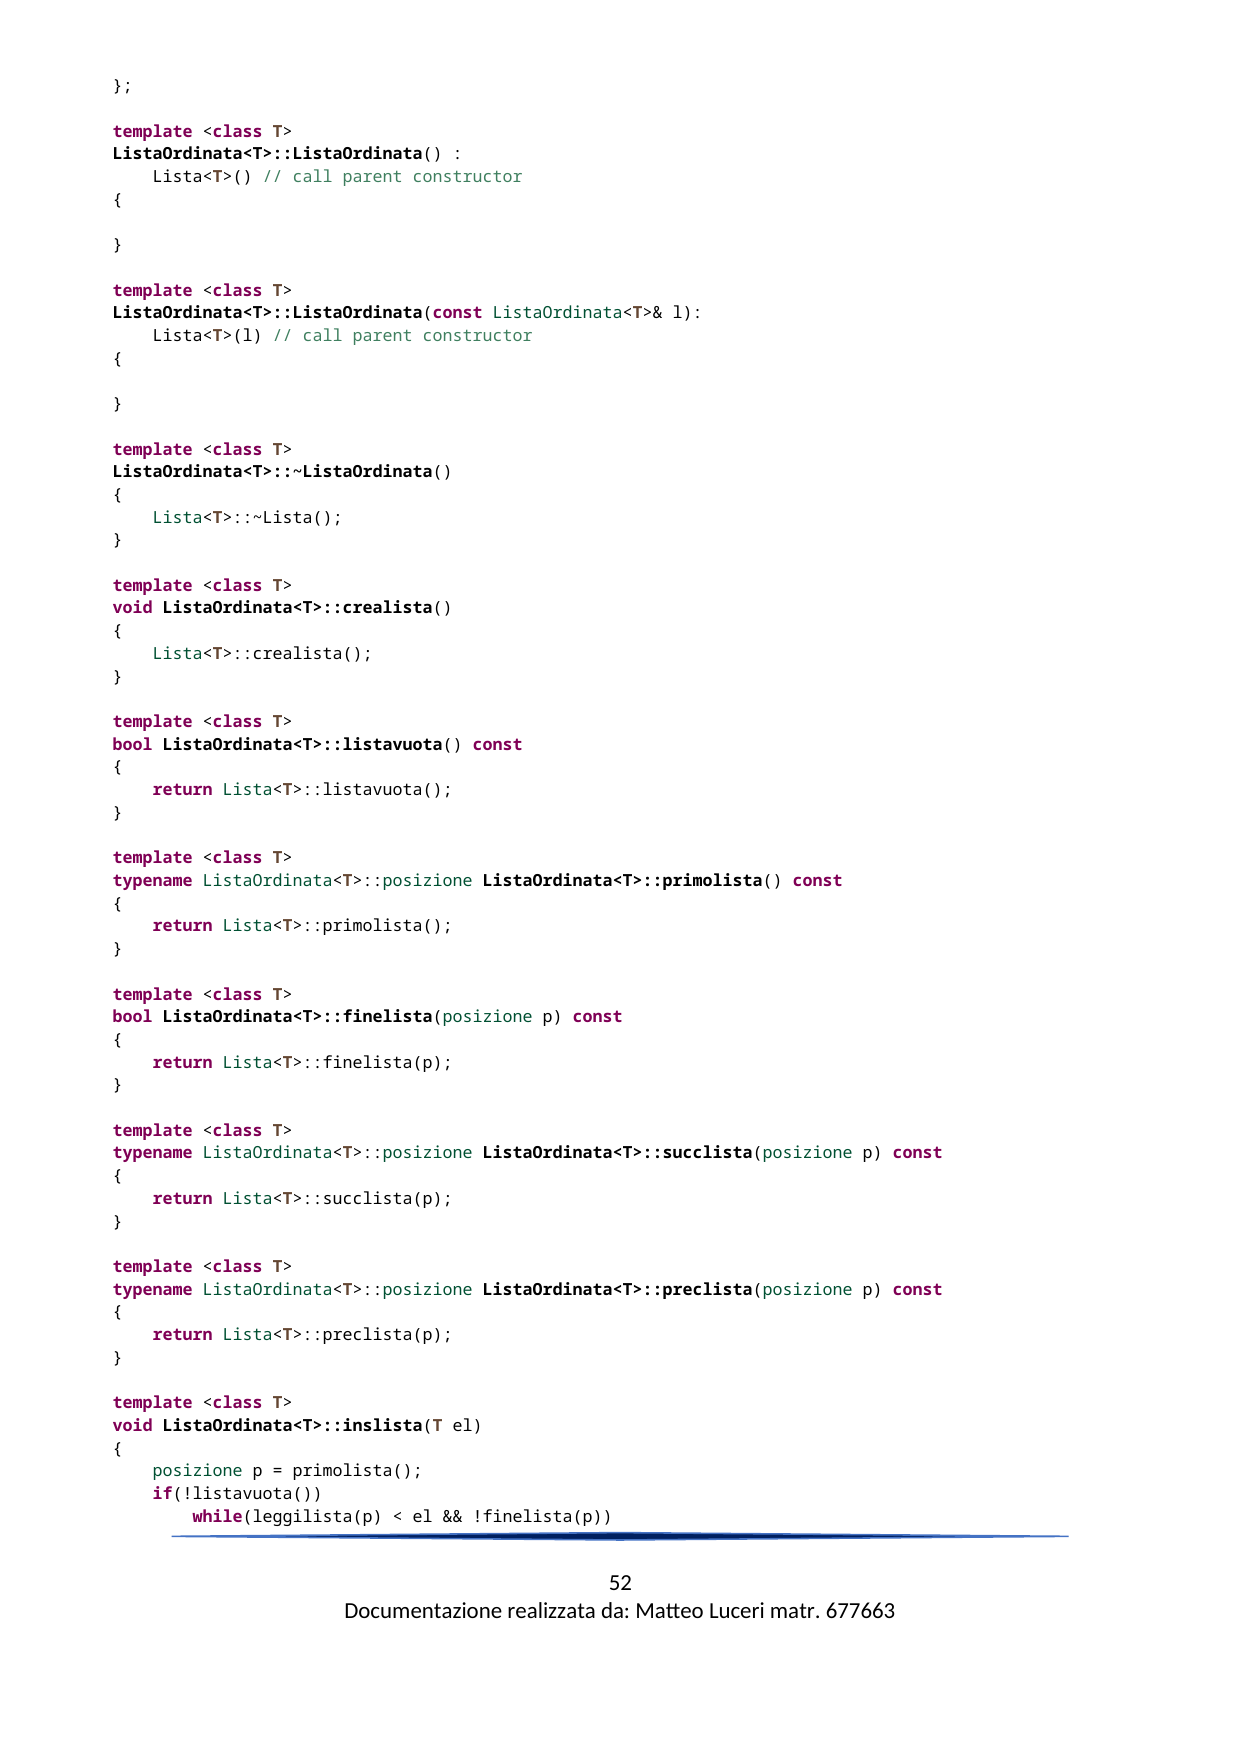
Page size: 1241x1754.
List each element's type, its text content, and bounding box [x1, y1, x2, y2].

text { [112, 1164, 1128, 1186]
text template <class T> [112, 1118, 1128, 1141]
text ListaOrdinata<T>::ListaOrdinata() : [112, 142, 1128, 164]
text } [112, 233, 1128, 255]
text { [112, 755, 1128, 778]
text { [112, 346, 1128, 369]
text while(leggilista(p) < el && !finelista(p)) [112, 1504, 1128, 1527]
text typename ListaOrdinata<T>::posizione ListaOrdinata<T>::succlista(posizione p) const [112, 1141, 1128, 1164]
text template <class T> [112, 278, 1128, 301]
text return Lista<T>::succlista(p); [112, 1186, 1128, 1209]
text } [112, 528, 1128, 551]
text { [112, 1436, 1128, 1459]
text ListaOrdinata<T>::~ListaOrdinata() [112, 460, 1128, 482]
text void ListaOrdinata<T>::inslista(T el) [112, 1413, 1128, 1436]
text typename ListaOrdinata<T>::posizione ListaOrdinata<T>::preclista(posizione p) const [112, 1277, 1128, 1300]
text } [112, 392, 1128, 414]
text template <class T> [112, 709, 1128, 732]
text template <class T> [112, 437, 1128, 460]
text return Lista<T>::finelista(p); [112, 1050, 1128, 1073]
text Lista<T>::crealista(); [112, 641, 1128, 664]
text Lista<T>(l) // call parent constructor [112, 323, 1128, 346]
text Lista<T>() // call parent constructor [112, 164, 1128, 187]
text bool ListaOrdinata<T>::finelista(posizione p) const [112, 1005, 1128, 1027]
text template <class T> [112, 846, 1128, 868]
text return Lista<T>::primolista(); [112, 914, 1128, 937]
text } [112, 937, 1128, 959]
text typename ListaOrdinata<T>::posizione ListaOrdinata<T>::primolista() const [112, 868, 1128, 891]
text { [112, 482, 1128, 505]
text { [112, 187, 1128, 210]
text template <class T> [112, 1254, 1128, 1277]
text Lista<T>::~Lista(); [112, 505, 1128, 528]
text { [112, 1300, 1128, 1323]
text template <class T> [112, 573, 1128, 596]
text } [112, 1073, 1128, 1096]
text posizione p = primolista(); [112, 1459, 1128, 1482]
text } [112, 800, 1128, 823]
text template <class T> [112, 982, 1128, 1005]
text template <class T> [112, 119, 1128, 142]
text { [112, 619, 1128, 641]
text { [112, 891, 1128, 914]
text }; [112, 74, 1128, 96]
text { [112, 1027, 1128, 1050]
text return Lista<T>::listavuota(); [112, 778, 1128, 800]
text return Lista<T>::preclista(p); [112, 1323, 1128, 1345]
text } [112, 1345, 1128, 1368]
text ListaOrdinata<T>::ListaOrdinata(const ListaOrdinata<T>& l): [112, 301, 1128, 323]
text } [112, 1209, 1128, 1232]
text void ListaOrdinata<T>::crealista() [112, 596, 1128, 619]
text if(!listavuota()) [112, 1482, 1128, 1504]
text } [112, 664, 1128, 687]
text bool ListaOrdinata<T>::listavuota() const [112, 732, 1128, 755]
text template <class T> [112, 1391, 1128, 1413]
